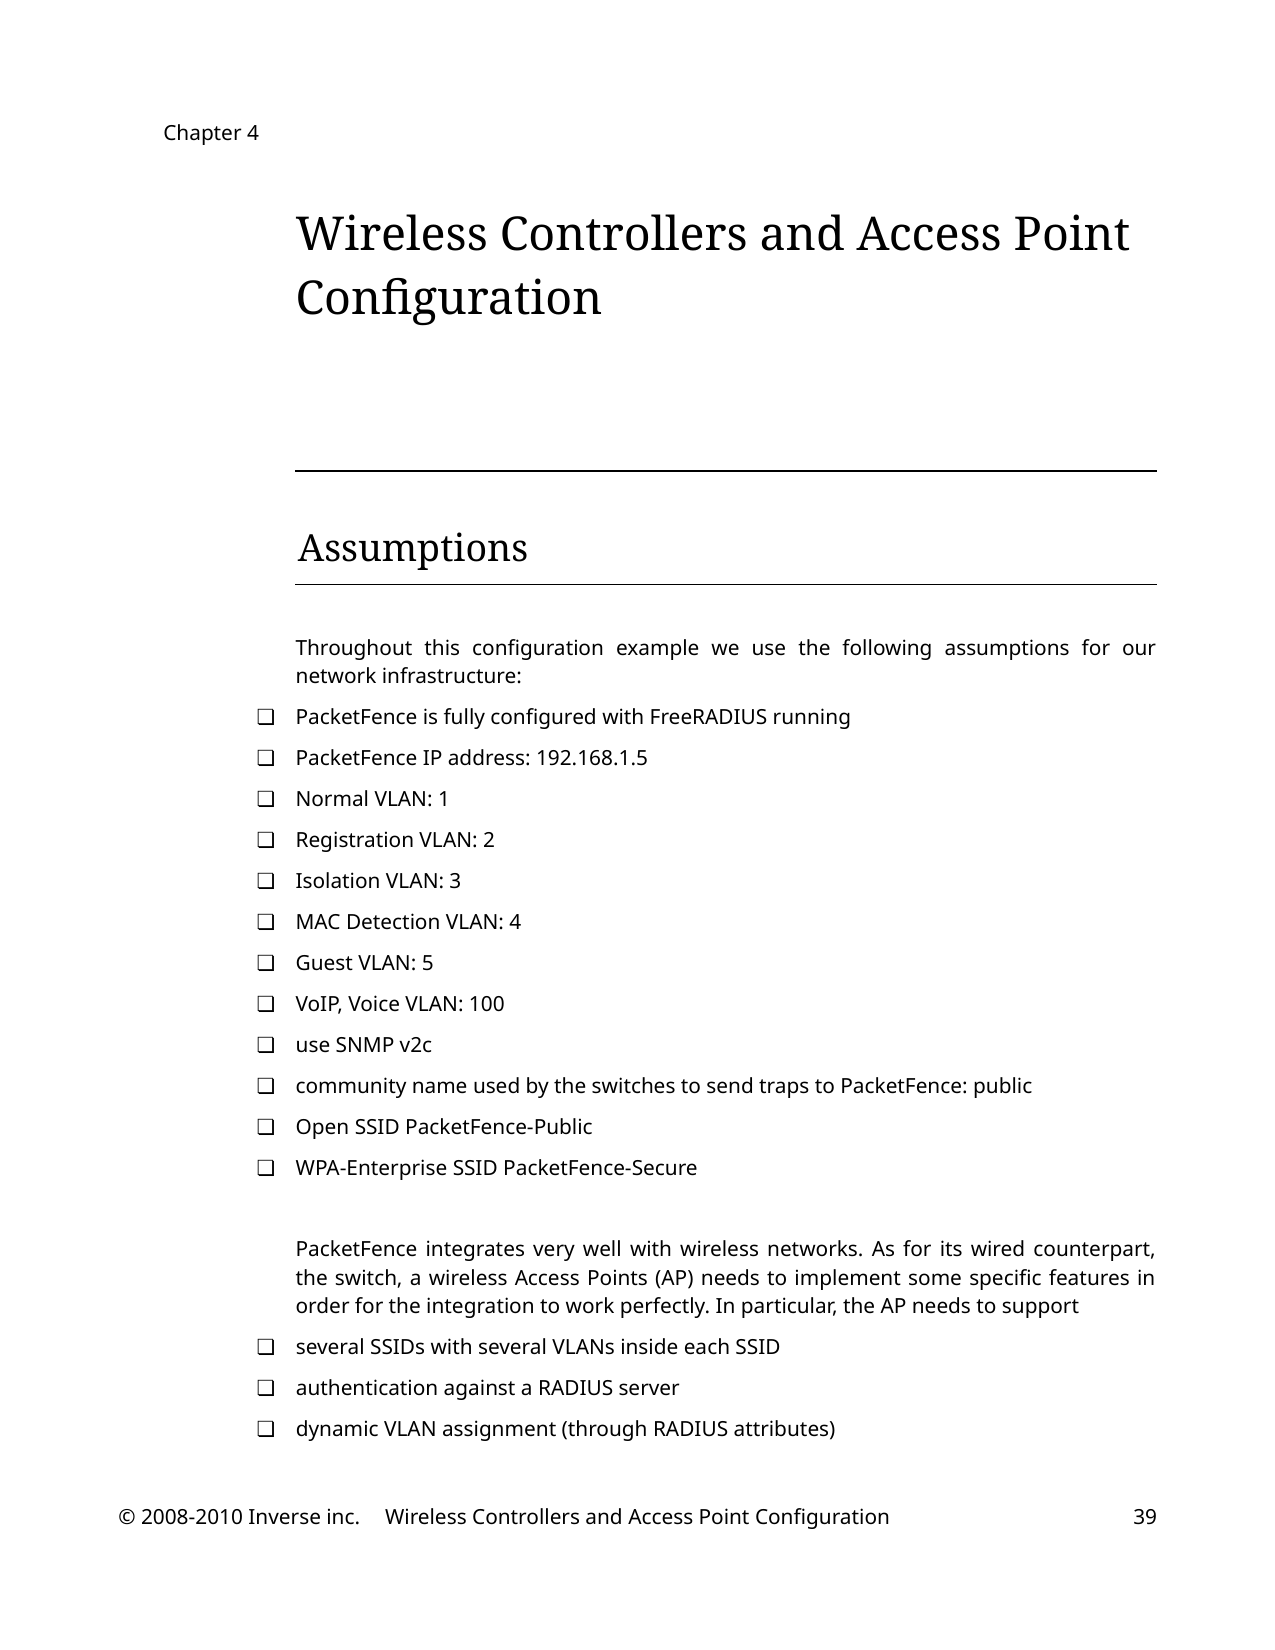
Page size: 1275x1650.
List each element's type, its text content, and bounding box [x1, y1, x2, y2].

list ❏ Open SSID PacketFence-Public [256, 1112, 1157, 1140]
list ❏ dynamic VLAN assignment (through RADIUS attributes) [256, 1414, 1157, 1443]
list ❏ several SSIDs with several VLANs inside each SSID [256, 1332, 1157, 1361]
list ❏ Guest VLAN: 5 [256, 948, 1157, 976]
list ❏ Registration VLAN: 2 [256, 825, 1157, 854]
list ❏ Isolation VLAN: 3 [256, 866, 1157, 894]
list ❏ WPA-Enterprise SSID PacketFence-Secure [256, 1153, 1157, 1181]
list ❏ authentication against a RADIUS server [256, 1373, 1157, 1402]
subtitle Wireless Controllers and Access Point Configuration [295, 201, 1157, 470]
list ❏ use SNMP v2c [256, 1030, 1157, 1058]
list ❏ MAC Detection VLAN: 4 [256, 907, 1157, 936]
list ❏ VoIP, Voice VLAN: 100 [256, 989, 1157, 1017]
list ❏ Normal VLAN: 1 [256, 784, 1157, 813]
list ❏ PacketFence is fully configured with FreeRADIUS running [256, 702, 1157, 731]
text Throughout this configuration example we use the following assumptions for our network infrastructure: [295, 633, 1157, 690]
list ❏ community name used by the switches to send traps to PacketFence: public [256, 1071, 1157, 1099]
subtitle Assumptions [295, 521, 1157, 584]
text PacketFence integrates very well with wireless networks. As for its wired counterpart, the switch, a wireless Access Points (AP) needs to implement some specific features in order for the integration to work perfectly. In particular, the AP needs to support [295, 1234, 1157, 1320]
list ❏ PacketFence IP address: 192.168.1.5 [256, 743, 1157, 772]
